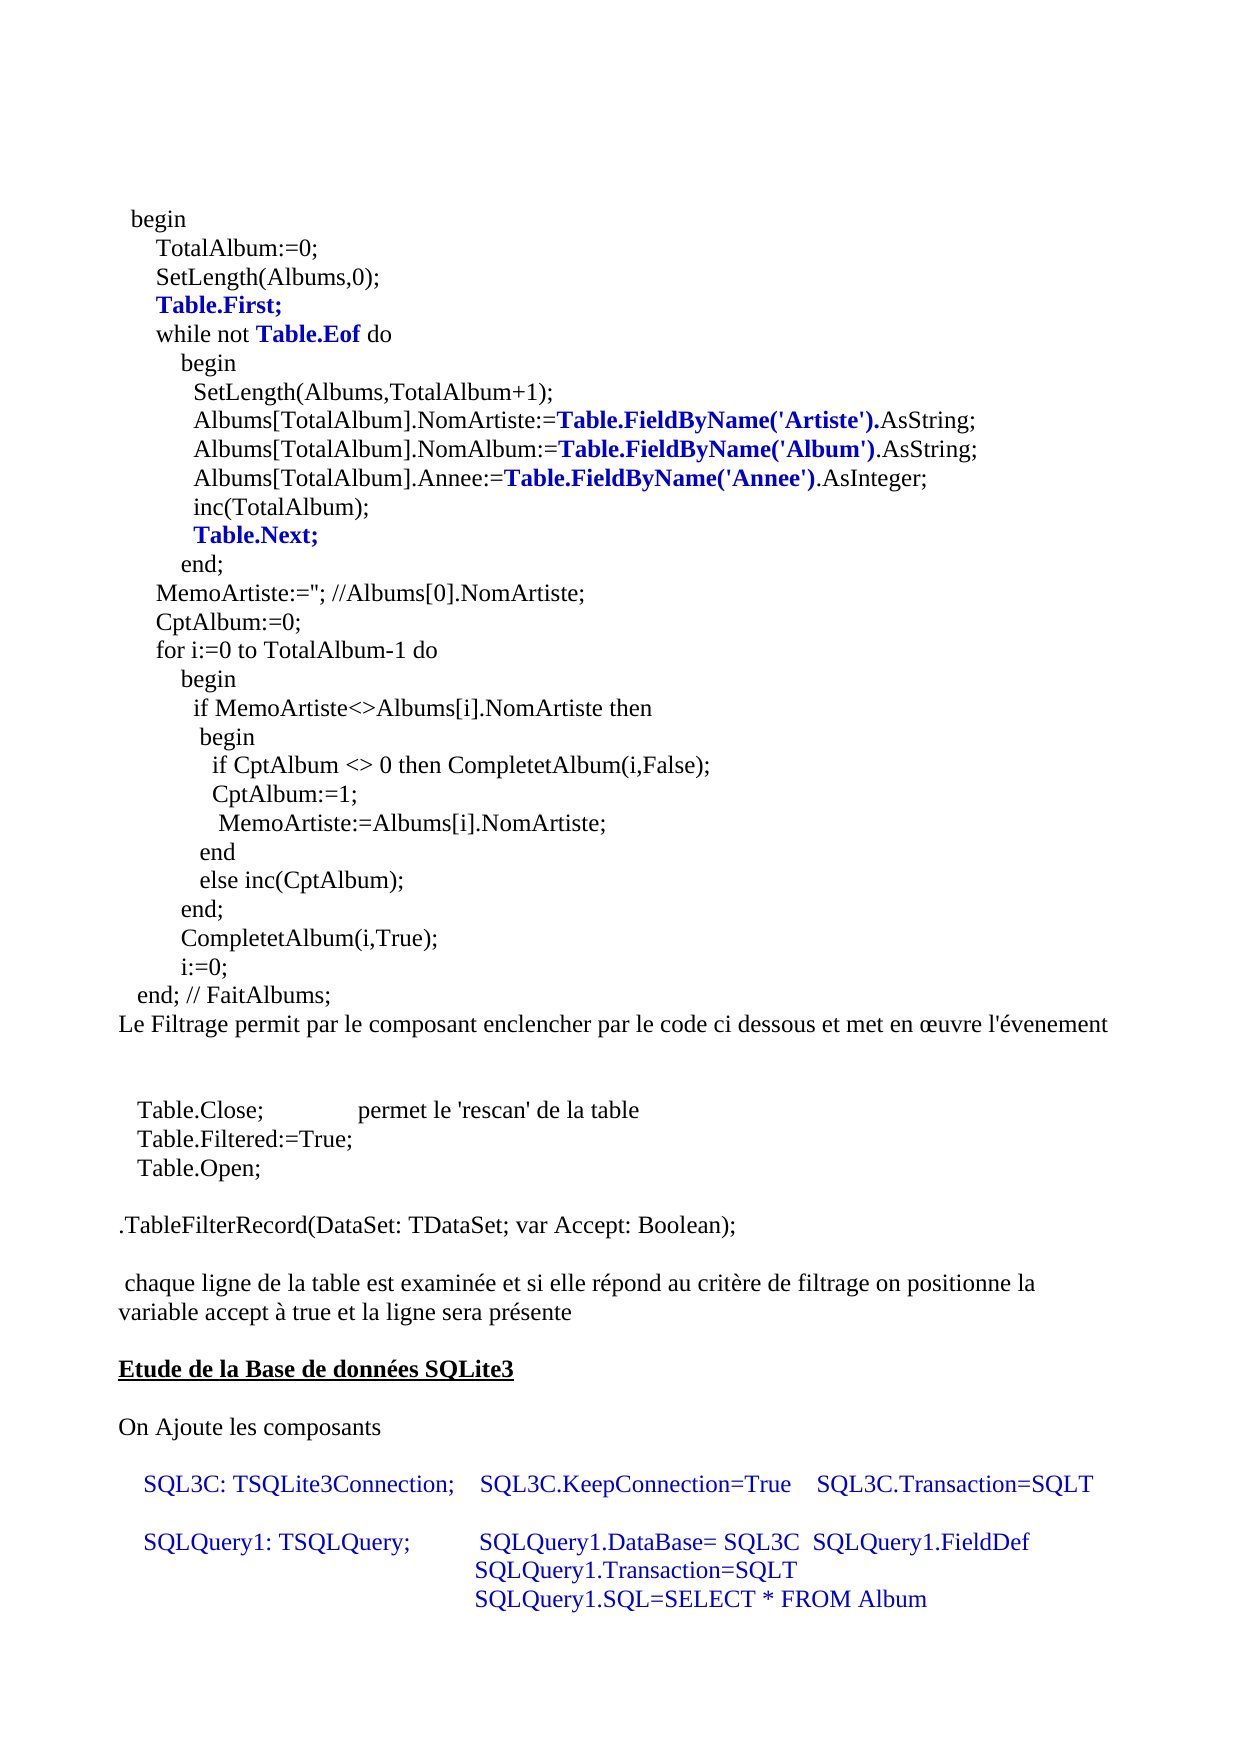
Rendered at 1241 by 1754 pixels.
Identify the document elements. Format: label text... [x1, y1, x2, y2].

text MemoArtiste:=Albums[i].NomArtiste; [118, 808, 1122, 837]
text Albums[TotalAlbum].Annee:=Table.FieldByName('Annee').AsInteger; [118, 463, 1122, 492]
text Le Filtrage permit par le composant enclencher par le code ci dessous et met en œuvre l'évenement [118, 1009, 1122, 1038]
text for i:=0 to TotalAlbum-1 do [118, 636, 1122, 664]
text SQLQuery1: TSQLQuery; SQLQuery1.DataBase= SQL3C SQLQuery1.FieldDef [118, 1527, 1122, 1556]
text begin [118, 722, 1122, 751]
text i:=0; [118, 952, 1122, 981]
text else inc(CptAlbum); [118, 866, 1122, 894]
text TotalAlbum:=0; [118, 233, 1122, 262]
text MemoArtiste:=''; //Albums[0].NomArtiste; [118, 578, 1122, 607]
text Table.First; [118, 291, 1122, 319]
text Albums[TotalAlbum].NomAlbum:=Table.FieldByName('Album').AsString; [118, 434, 1122, 463]
text SQLQuery1.SQL=SELECT * FROM Album [118, 1584, 1122, 1613]
text SQLQuery1.Transaction=SQLT [118, 1556, 1122, 1584]
text Table.Open; [118, 1153, 1122, 1182]
text .TableFilterRecord(DataSet: TDataSet; var Accept: Boolean); [118, 1211, 1122, 1239]
text chaque ligne de la table est examinée et si elle répond au critère de filtrage on positionne la variable accept à true et la ligne sera présente [118, 1268, 1122, 1326]
text inc(TotalAlbum); [118, 492, 1122, 521]
text Table.Next; [118, 521, 1122, 549]
text if MemoArtiste<>Albums[i].NomArtiste then [118, 693, 1122, 722]
text SQL3C: TSQLite3Connection; SQL3C.KeepConnection=True SQL3C.Transaction=SQLT [118, 1469, 1122, 1498]
text while not Table.Eof do [118, 319, 1122, 348]
text if CptAlbum <> 0 then CompletetAlbum(i,False); [118, 751, 1122, 779]
text Albums[TotalAlbum].NomArtiste:=Table.FieldByName('Artiste').AsString; [118, 406, 1122, 434]
text CptAlbum:=0; [118, 607, 1122, 636]
text end; // FaitAlbums; [118, 981, 1122, 1009]
text begin [118, 204, 1122, 233]
text SetLength(Albums,0); [118, 262, 1122, 291]
text begin [118, 664, 1122, 693]
text Table.Filtered:=True; [118, 1124, 1122, 1153]
text Etude de la Base de données SQLite3 [118, 1354, 1122, 1383]
text On Ajoute les composants [118, 1412, 1122, 1441]
text CompletetAlbum(i,True); [118, 923, 1122, 952]
text end; [118, 549, 1122, 578]
text Table.Close; permet le 'rescan' de la table [118, 1096, 1122, 1124]
text end; [118, 894, 1122, 923]
text CptAlbum:=1; [118, 779, 1122, 808]
text begin [118, 348, 1122, 377]
text SetLength(Albums,TotalAlbum+1); [118, 377, 1122, 406]
text end [118, 837, 1122, 866]
